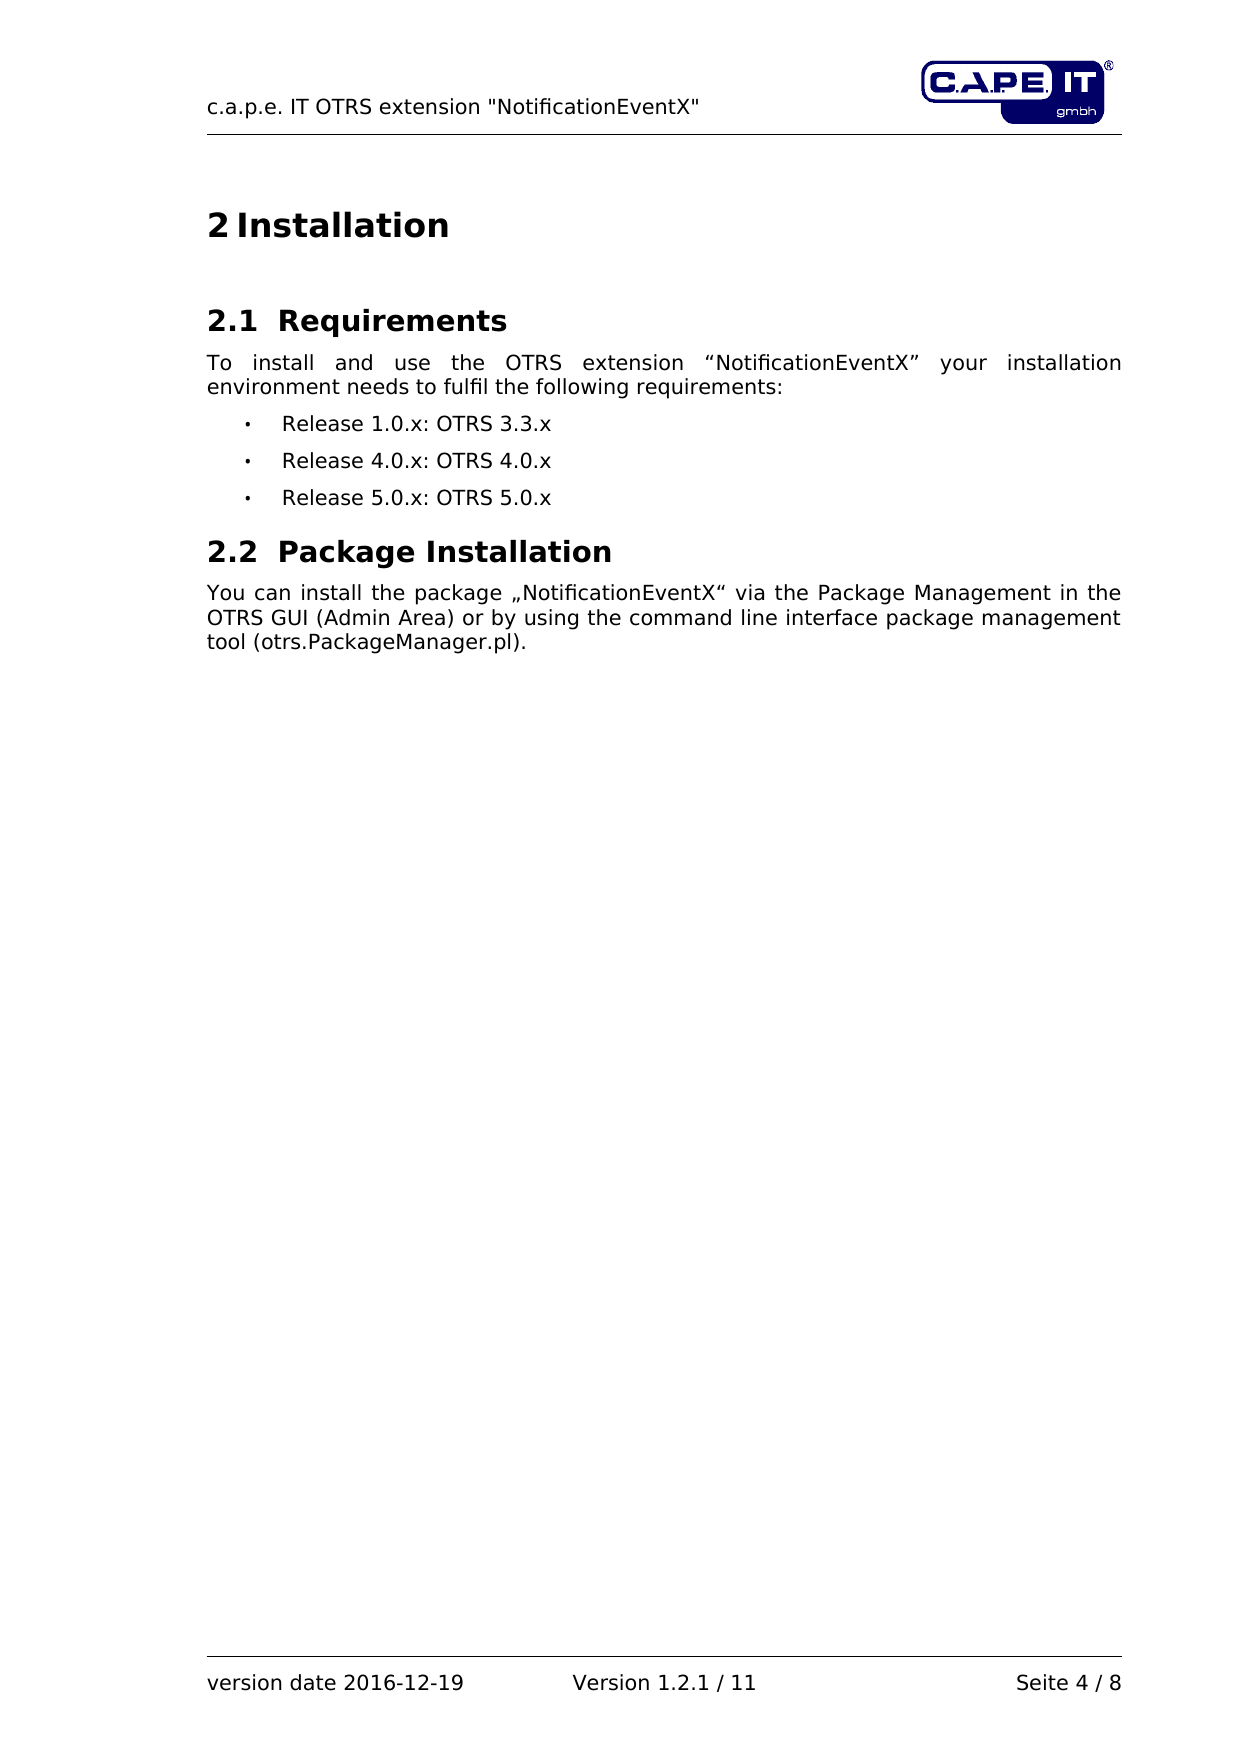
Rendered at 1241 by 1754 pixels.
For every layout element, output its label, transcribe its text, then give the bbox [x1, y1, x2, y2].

subtitle Package Installation [207, 535, 1122, 569]
subtitle Requirements [207, 304, 1122, 338]
text To install and use the OTRS extension “NotificationEventX” your installation environment needs to fulfil the following requirements: [207, 351, 1122, 399]
list Release 1.0.x: OTRS 3.3.x [244, 411, 1122, 437]
text You can install the package „NotificationEventX“ via the Package Management in the OTRS GUI (Admin Area) or by using the command line interface package management tool (otrs.PackageManager.pl). [207, 581, 1122, 654]
list Release 5.0.x: OTRS 5.0.x [244, 486, 1122, 511]
subtitle Installation [207, 207, 1122, 245]
list Release 4.0.x: OTRS 4.0.x [244, 448, 1122, 474]
picture [921, 60, 1114, 124]
